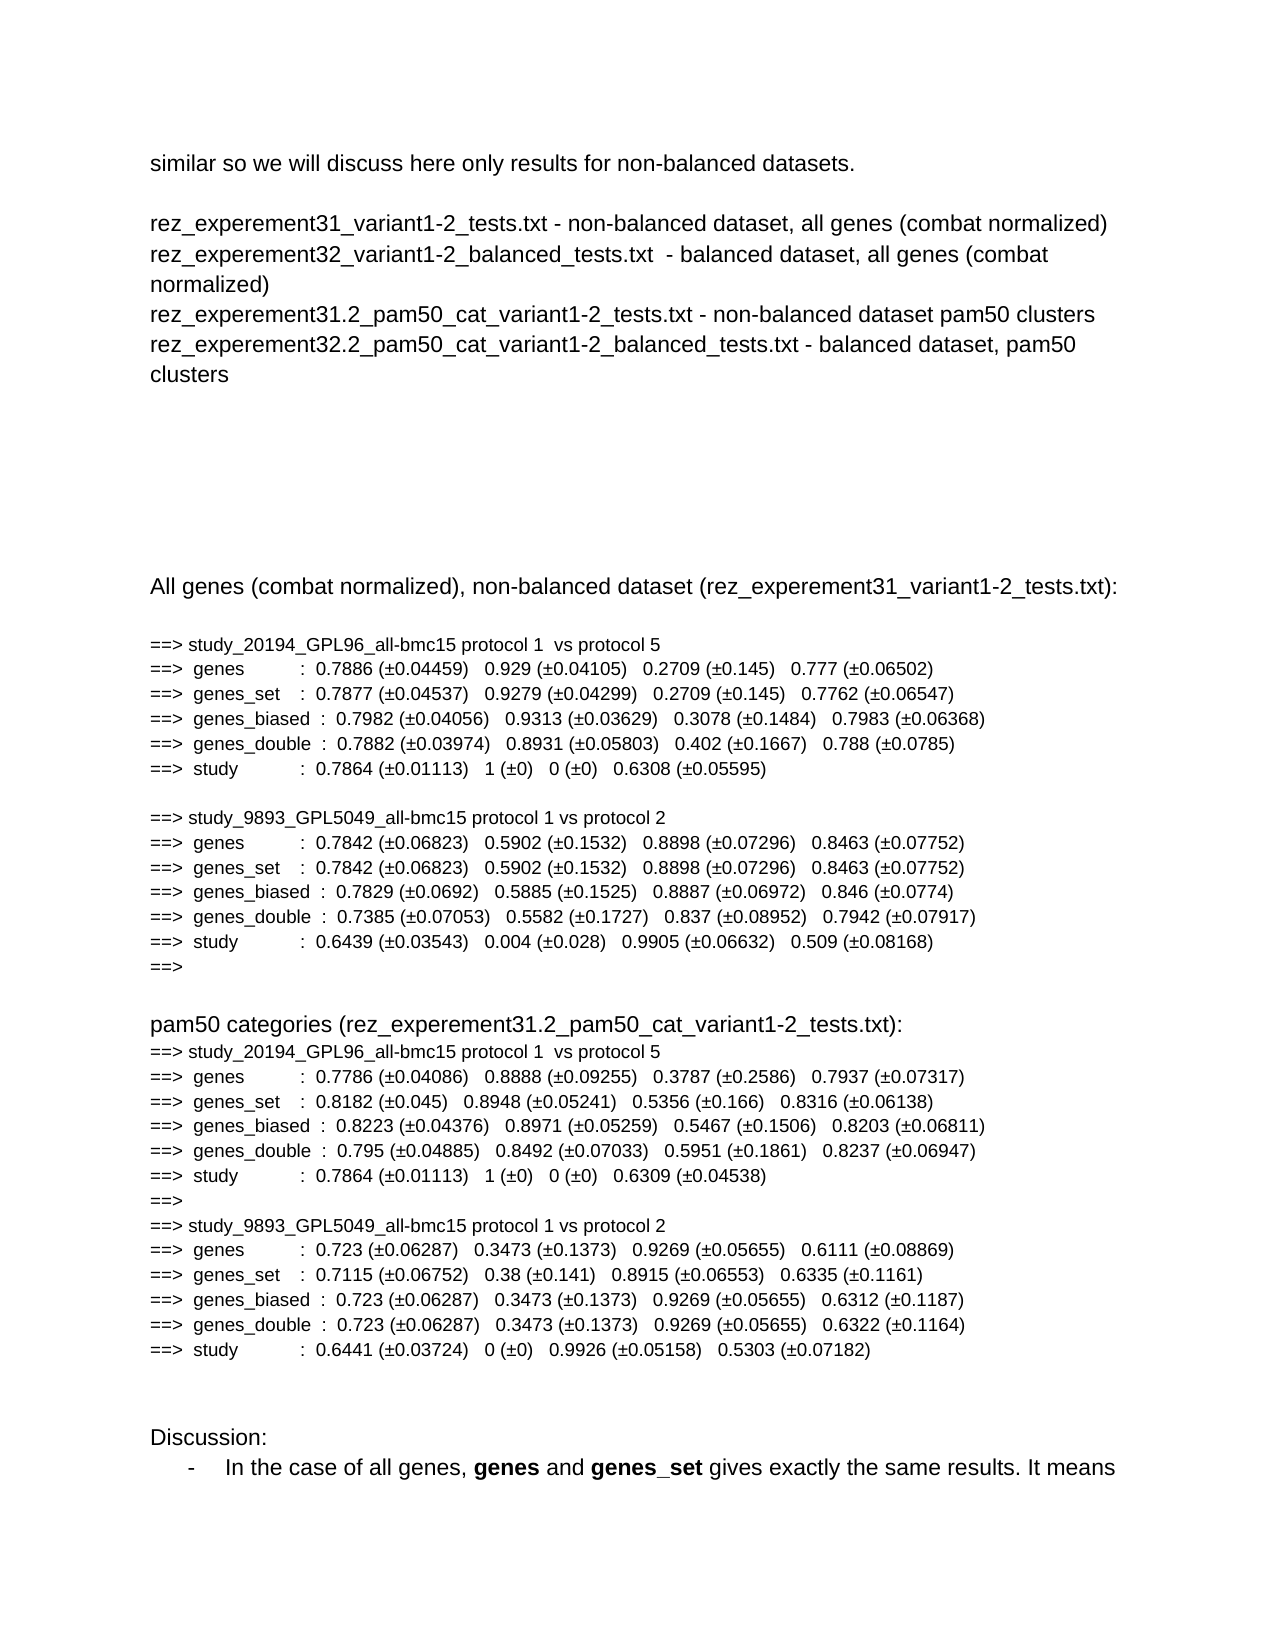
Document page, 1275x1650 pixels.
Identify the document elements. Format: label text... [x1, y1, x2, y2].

text ==> genes_double : 0.7385 (±0.07053) 0.5582 (±0.1727) 0.837 (±0.08952) 0.7942 (±0.07917) [150, 906, 1125, 928]
text ==> genes_biased : 0.7982 (±0.04056) 0.9313 (±0.03629) 0.3078 (±0.1484) 0.7983 (±0.06368) [150, 708, 1125, 729]
text All genes (combat normalized), non-balanced dataset (rez_experement31_variant1-2_tests.txt): [150, 573, 1125, 599]
text Discussion: [150, 1423, 1125, 1450]
text ==> study : 0.7864 (±0.01113) 1 (±0) 0 (±0) 0.6308 (±0.05595) [150, 757, 1125, 779]
text ==> genes : 0.7786 (±0.04086) 0.8888 (±0.09255) 0.3787 (±0.2586) 0.7937 (±0.07317) [150, 1066, 1125, 1087]
text ==> genes_biased : 0.7829 (±0.0692) 0.5885 (±0.1525) 0.8887 (±0.06972) 0.846 (±0.0774) [150, 881, 1125, 903]
text ==> genes : 0.7886 (±0.04459) 0.929 (±0.04105) 0.2709 (±0.145) 0.777 (±0.06502) [150, 658, 1125, 680]
text ==> genes_set : 0.7877 (±0.04537) 0.9279 (±0.04299) 0.2709 (±0.145) 0.7762 (±0.06547) [150, 683, 1125, 704]
text ==> study : 0.6441 (±0.03724) 0 (±0) 0.9926 (±0.05158) 0.5303 (±0.07182) [150, 1338, 1125, 1360]
text ==> study : 0.7864 (±0.01113) 1 (±0) 0 (±0) 0.6309 (±0.04538) [150, 1165, 1125, 1186]
text ==> genes_double : 0.795 (±0.04885) 0.8492 (±0.07033) 0.5951 (±0.1861) 0.8237 (±0.06947) [150, 1140, 1125, 1162]
text ==> study : 0.6439 (±0.03543) 0.004 (±0.028) 0.9905 (±0.06632) 0.509 (±0.08168) [150, 931, 1125, 952]
text rez_experement31.2_pam50_cat_variant1-2_tests.txt - non-balanced dataset pam50 clusters [150, 301, 1125, 327]
text ==> genes_biased : 0.8223 (±0.04376) 0.8971 (±0.05259) 0.5467 (±0.1506) 0.8203 (±0.06811) [150, 1115, 1125, 1137]
text ==> [150, 1189, 1125, 1211]
text rez_experement31_variant1-2_tests.txt - non-balanced dataset, all genes (combat normalized) [150, 210, 1125, 237]
list In the case of all genes, genes and genes_set gives exactly the same results. It means [187, 1454, 1125, 1480]
text ==> genes_double : 0.723 (±0.06287) 0.3473 (±0.1373) 0.9269 (±0.05655) 0.6322 (±0.1164) [150, 1313, 1125, 1335]
text ==> genes_set : 0.7842 (±0.06823) 0.5902 (±0.1532) 0.8898 (±0.07296) 0.8463 (±0.07752) [150, 856, 1125, 878]
text ==> genes : 0.723 (±0.06287) 0.3473 (±0.1373) 0.9269 (±0.05655) 0.6111 (±0.08869) [150, 1239, 1125, 1261]
text ==> genes : 0.7842 (±0.06823) 0.5902 (±0.1532) 0.8898 (±0.07296) 0.8463 (±0.07752) [150, 832, 1125, 853]
text ==> study_9893_GPL5049_all-bmc15 protocol 1 vs protocol 2 [150, 807, 1125, 828]
text ==> study_20194_GPL96_all-bmc15 protocol 1 vs protocol 5 [150, 1041, 1125, 1062]
text ==> genes_biased : 0.723 (±0.06287) 0.3473 (±0.1373) 0.9269 (±0.05655) 0.6312 (±0.1187) [150, 1289, 1125, 1310]
text ==> genes_set : 0.8182 (±0.045) 0.8948 (±0.05241) 0.5356 (±0.166) 0.8316 (±0.06138) [150, 1090, 1125, 1112]
text ==> genes_set : 0.7115 (±0.06752) 0.38 (±0.141) 0.8915 (±0.06553) 0.6335 (±0.1161) [150, 1264, 1125, 1286]
text rez_experement32_variant1-2_balanced_tests.txt - balanced dataset, all genes (combat normalized) [150, 241, 1125, 297]
text pam50 categories (rez_experement31.2_pam50_cat_variant1-2_tests.txt): [150, 1011, 1125, 1037]
text rez_experement32.2_pam50_cat_variant1-2_balanced_tests.txt - balanced dataset, pam50 clusters [150, 331, 1125, 388]
text ==> study_9893_GPL5049_all-bmc15 protocol 1 vs protocol 2 [150, 1214, 1125, 1236]
text ==> study_20194_GPL96_all-bmc15 protocol 1 vs protocol 5 [150, 633, 1125, 655]
text ==> genes_double : 0.7882 (±0.03974) 0.8931 (±0.05803) 0.402 (±0.1667) 0.788 (±0.0785) [150, 732, 1125, 754]
text similar so we will discuss here only results for non-balanced datasets. [150, 150, 1125, 176]
text ==> [150, 956, 1125, 977]
